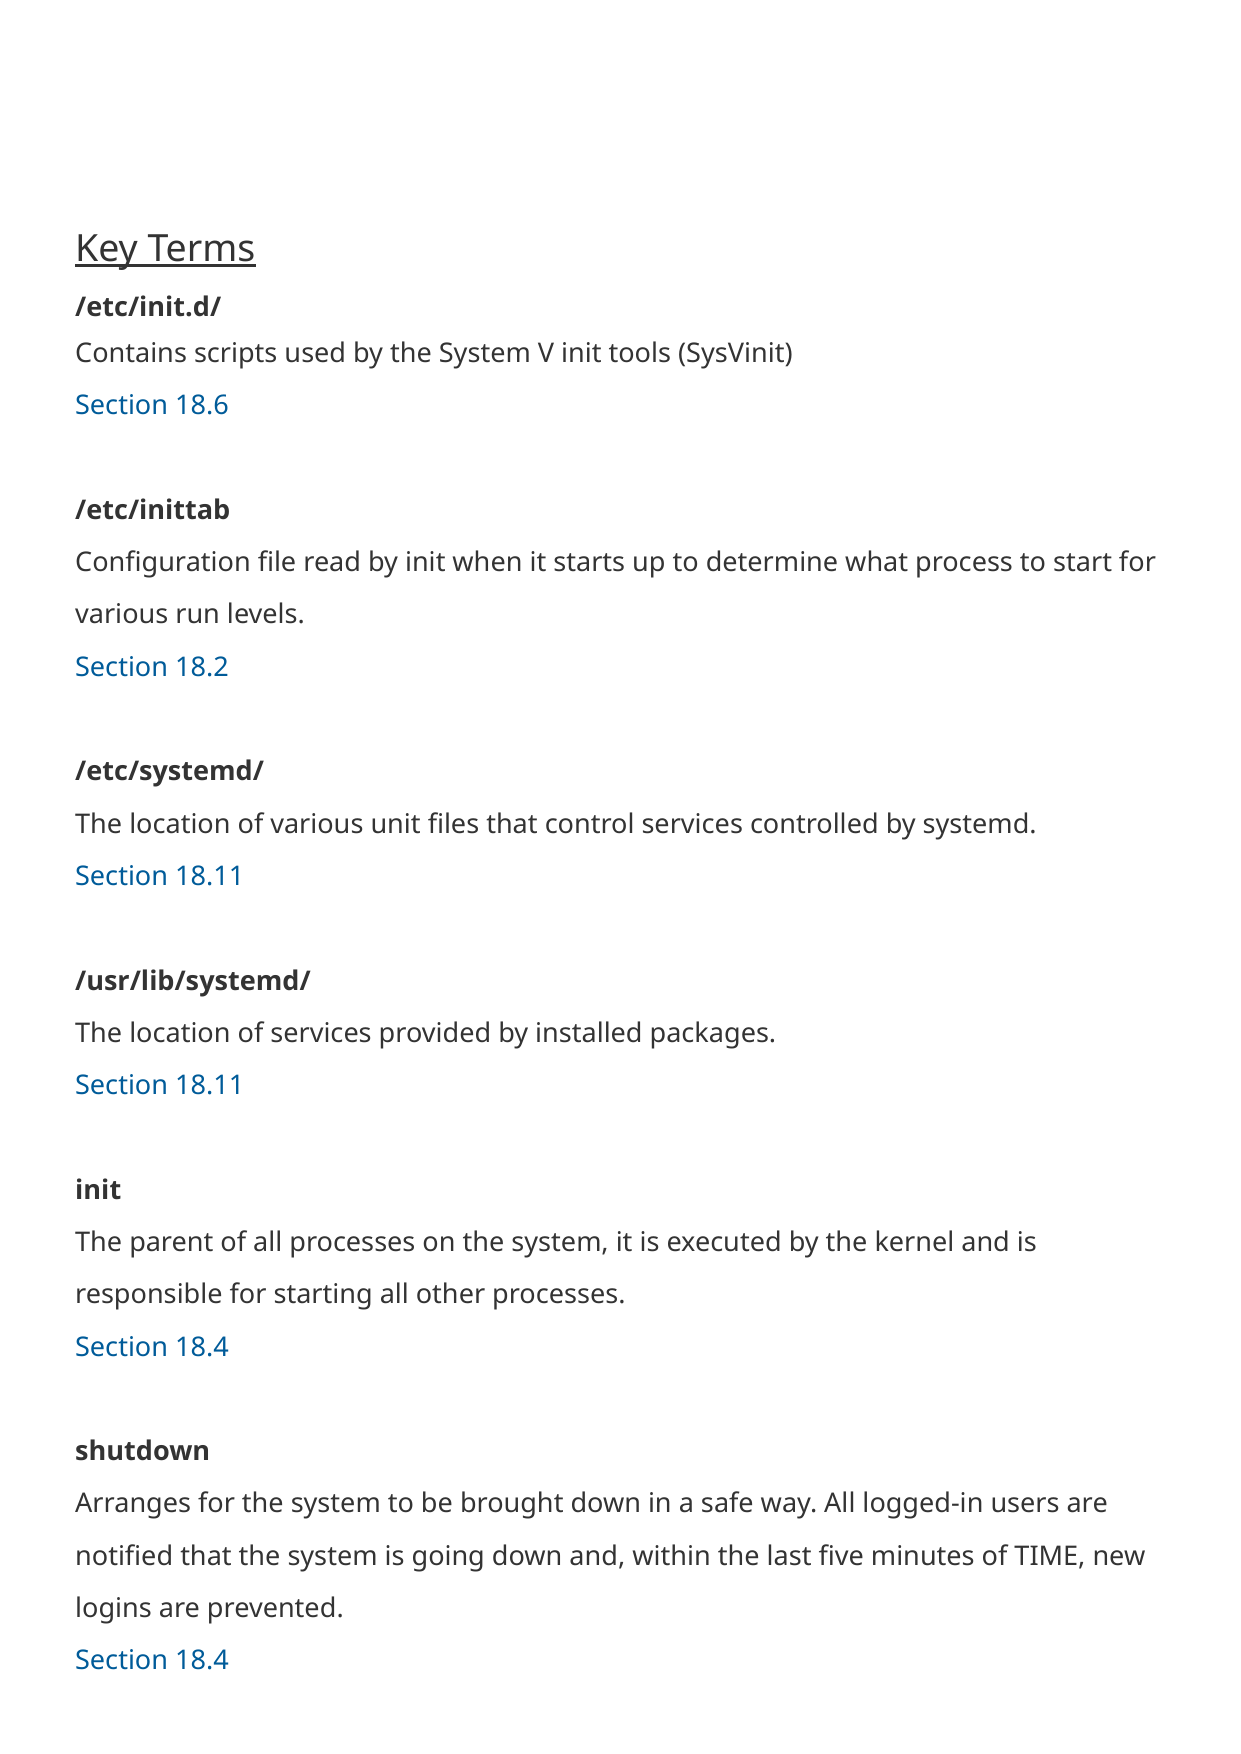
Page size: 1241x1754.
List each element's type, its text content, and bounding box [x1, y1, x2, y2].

list Contains scripts used by the System V init tools (SysVinit) Section 18.6 [75, 333, 1165, 423]
subtitle shutdown [75, 1432, 1165, 1468]
subtitle /etc/systemd/ [75, 752, 1165, 789]
subtitle init [75, 1170, 1165, 1207]
text Key Terms [75, 221, 1165, 272]
list Configuration file read by init when it starts up to determine what process to start for various run levels. Section 18.2 [75, 543, 1165, 684]
list Arranges for the system to be brought down in a safe way. All logged-in users are notified that the system is going down and, within the last five minutes of TIME, new logins are prevented. Section 18.4 [75, 1484, 1165, 1678]
list The parent of all processes on the system, it is executed by the kernel and is responsible for starting all other processes. Section 18.4 [75, 1222, 1165, 1364]
subtitle /usr/lib/systemd/ [75, 961, 1165, 998]
list The location of various unit files that control services controlled by systemd. Section 18.11 [75, 804, 1165, 893]
subtitle /etc/init.d/ [75, 288, 1165, 324]
subtitle /etc/inittab [75, 490, 1165, 527]
list The location of services provided by installed packages. Section 18.11 [75, 1013, 1165, 1102]
